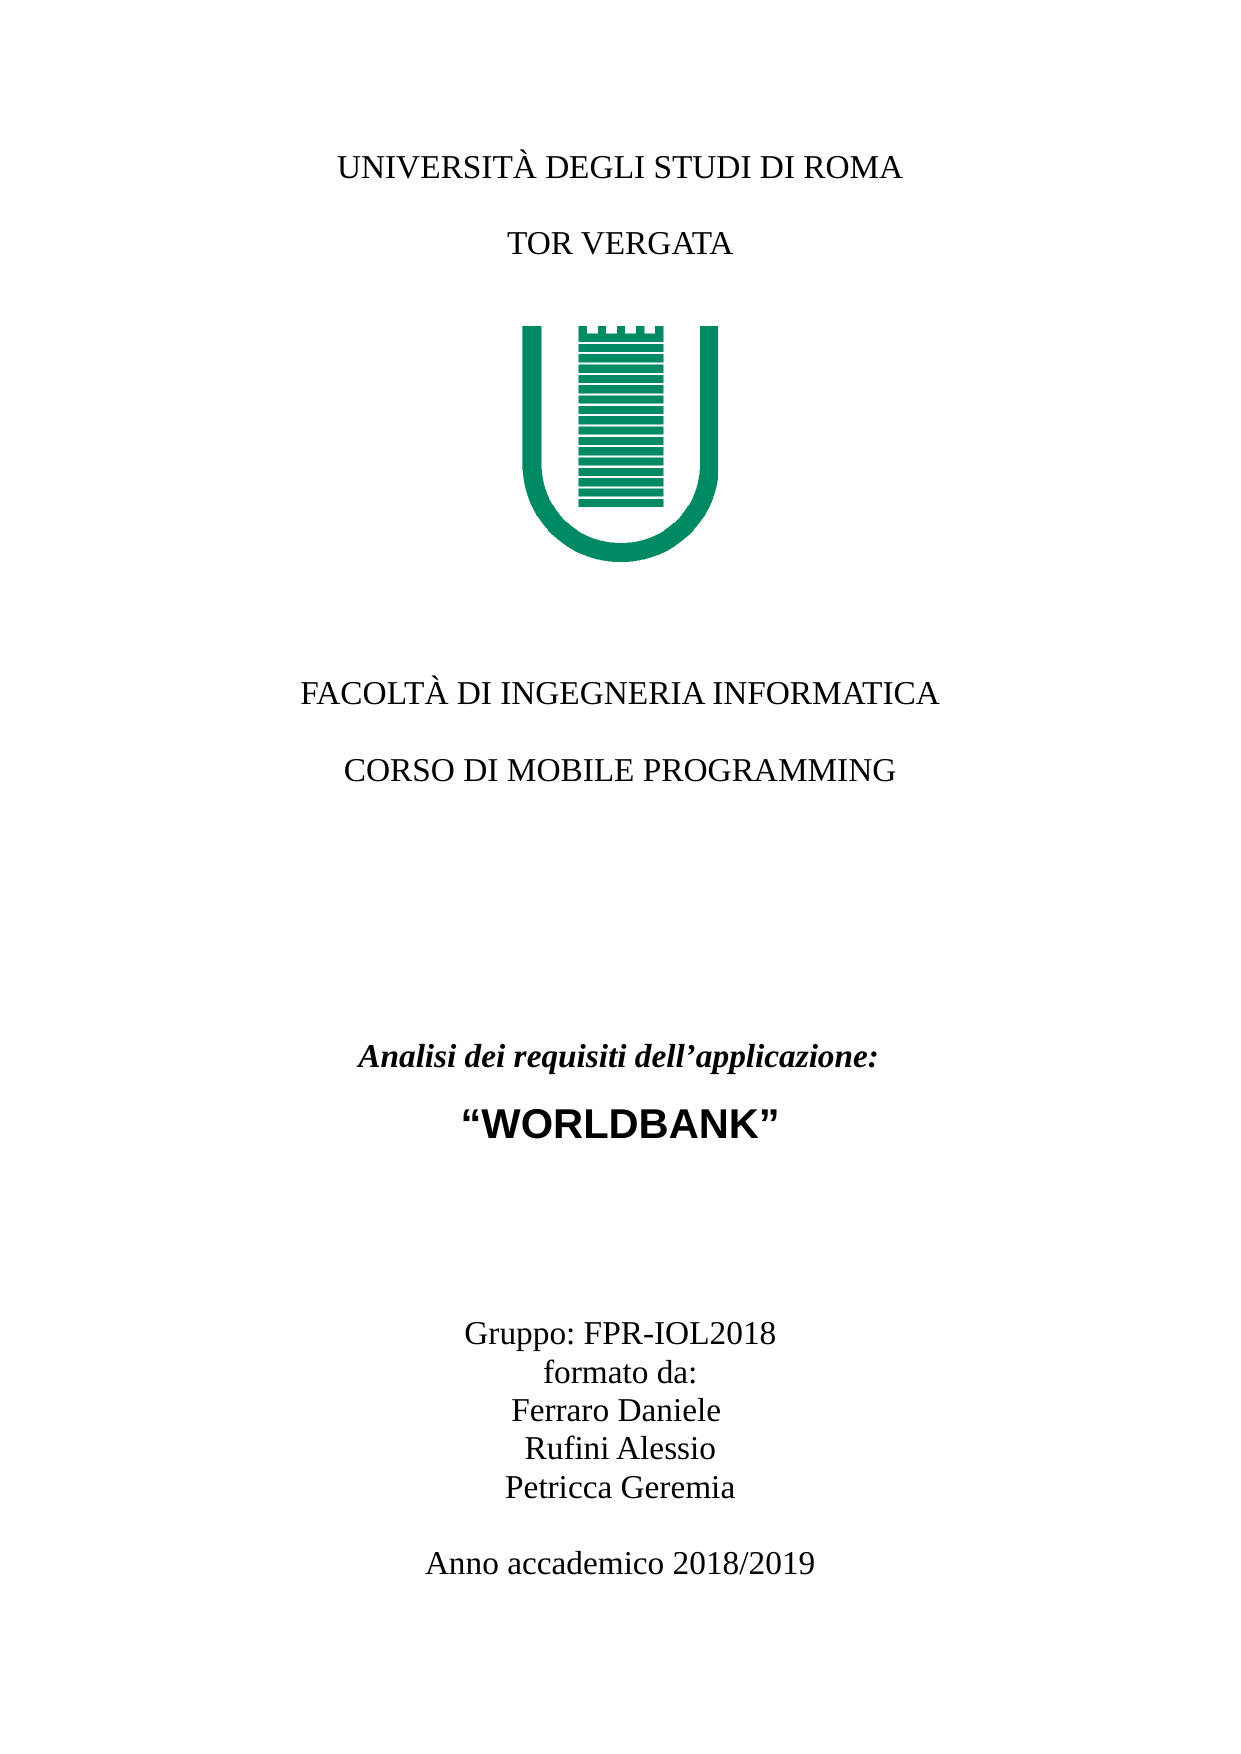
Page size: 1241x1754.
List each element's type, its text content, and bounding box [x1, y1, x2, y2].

text Ferraro Daniele [118, 1390, 1122, 1428]
text Gruppo: FPR-IOL2018 [118, 1313, 1122, 1352]
text TOR VERGATA [118, 223, 1122, 262]
text formato da: [118, 1352, 1122, 1390]
text Anno accademico 2018/2019 [118, 1543, 1122, 1582]
text UNIVERSITÀ DEGLI STUDI DI ROMA [118, 147, 1122, 185]
text Analisi dei requisiti dell’applicazione: [118, 1036, 1122, 1075]
picture [522, 326, 719, 562]
text Rufini Alessio [118, 1428, 1122, 1467]
text CORSO DI MOBILE PROGRAMMING [118, 750, 1122, 788]
title “WORLDBANK” [118, 1100, 1122, 1148]
text FACOLTÀ DI INGEGNERIA INFORMATICA [118, 673, 1122, 711]
text Petricca Geremia [118, 1467, 1122, 1505]
